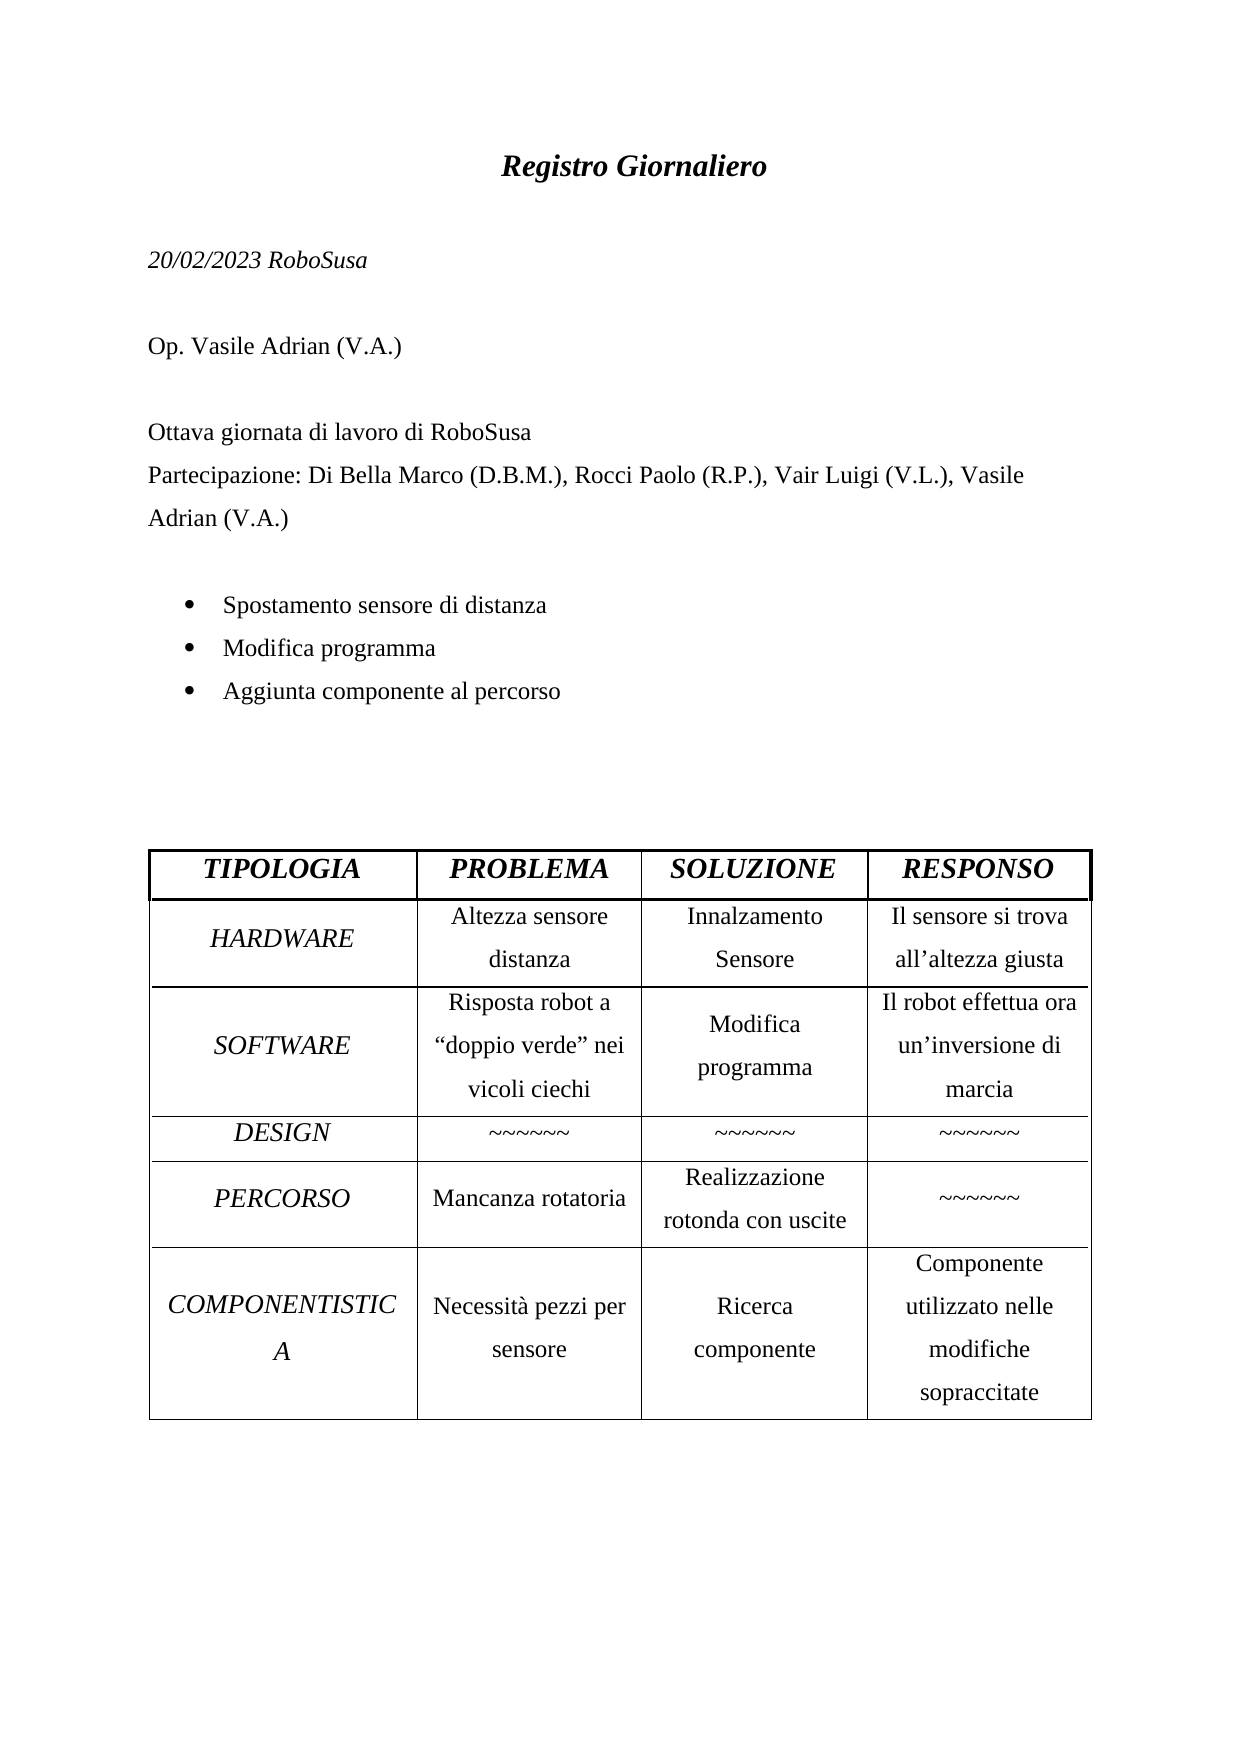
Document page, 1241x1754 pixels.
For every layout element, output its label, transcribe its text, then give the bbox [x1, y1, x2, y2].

table_cell Innalzamento Sensore [642, 901, 867, 986]
list Spostamento sensore di distanza [185, 590, 1092, 618]
table_cell Componente utilizzato nelle modifiche sopraccitate [868, 1247, 1091, 1419]
table_cell Il robot effettua ora un’inversione di marcia [868, 986, 1091, 1116]
list Modifica programma [185, 633, 1092, 662]
text Partecipazione: Di Bella Marco (D.B.M.), Rocci Paolo (R.P.), Vair Luigi (V.L.), Vasile Adrian (V.A.) [148, 460, 1092, 532]
table_cell PERCORSO [150, 1161, 417, 1247]
table_cell Il sensore si trova all’altezza giusta [868, 898, 1091, 986]
table_cell ~~~~~~ [868, 1161, 1091, 1247]
text Op. Vasile Adrian (V.A.) [148, 331, 1092, 360]
table_cell ~~~~~~ [418, 1117, 641, 1161]
table_cell Risposta robot a “doppio verde” nei vicoli ciechi [418, 988, 641, 1116]
table_header SOLUZIONE [642, 852, 867, 898]
table_cell Necessità pezzi per sensore [418, 1248, 641, 1419]
table_cell ~~~~~~ [868, 1116, 1091, 1161]
table_cell ~~~~~~ [642, 1117, 867, 1161]
table_cell Ricerca componente [642, 1248, 867, 1419]
table_header RESPONSO [869, 852, 1089, 898]
text 20/02/2023 RoboSusa [148, 245, 1092, 273]
table_cell HARDWARE [150, 899, 417, 986]
table_header TIPOLOGIA [151, 852, 416, 898]
table_cell Realizzazione rotonda con uscite [642, 1162, 867, 1247]
table_header PROBLEMA [418, 852, 641, 898]
list Aggiunta componente al percorso [185, 676, 1092, 705]
table_cell Altezza sensore distanza [418, 901, 641, 986]
table_cell DESIGN [150, 1116, 417, 1161]
table_cell Modifica programma [642, 988, 867, 1116]
table_cell SOFTWARE [150, 986, 417, 1116]
table_cell Mancanza rotatoria [418, 1162, 641, 1247]
table_cell COMPONENTISTICA [150, 1247, 417, 1419]
text Registro Giornaliero [148, 148, 1092, 184]
text Ottava giornata di lavoro di RoboSusa [148, 417, 1092, 446]
